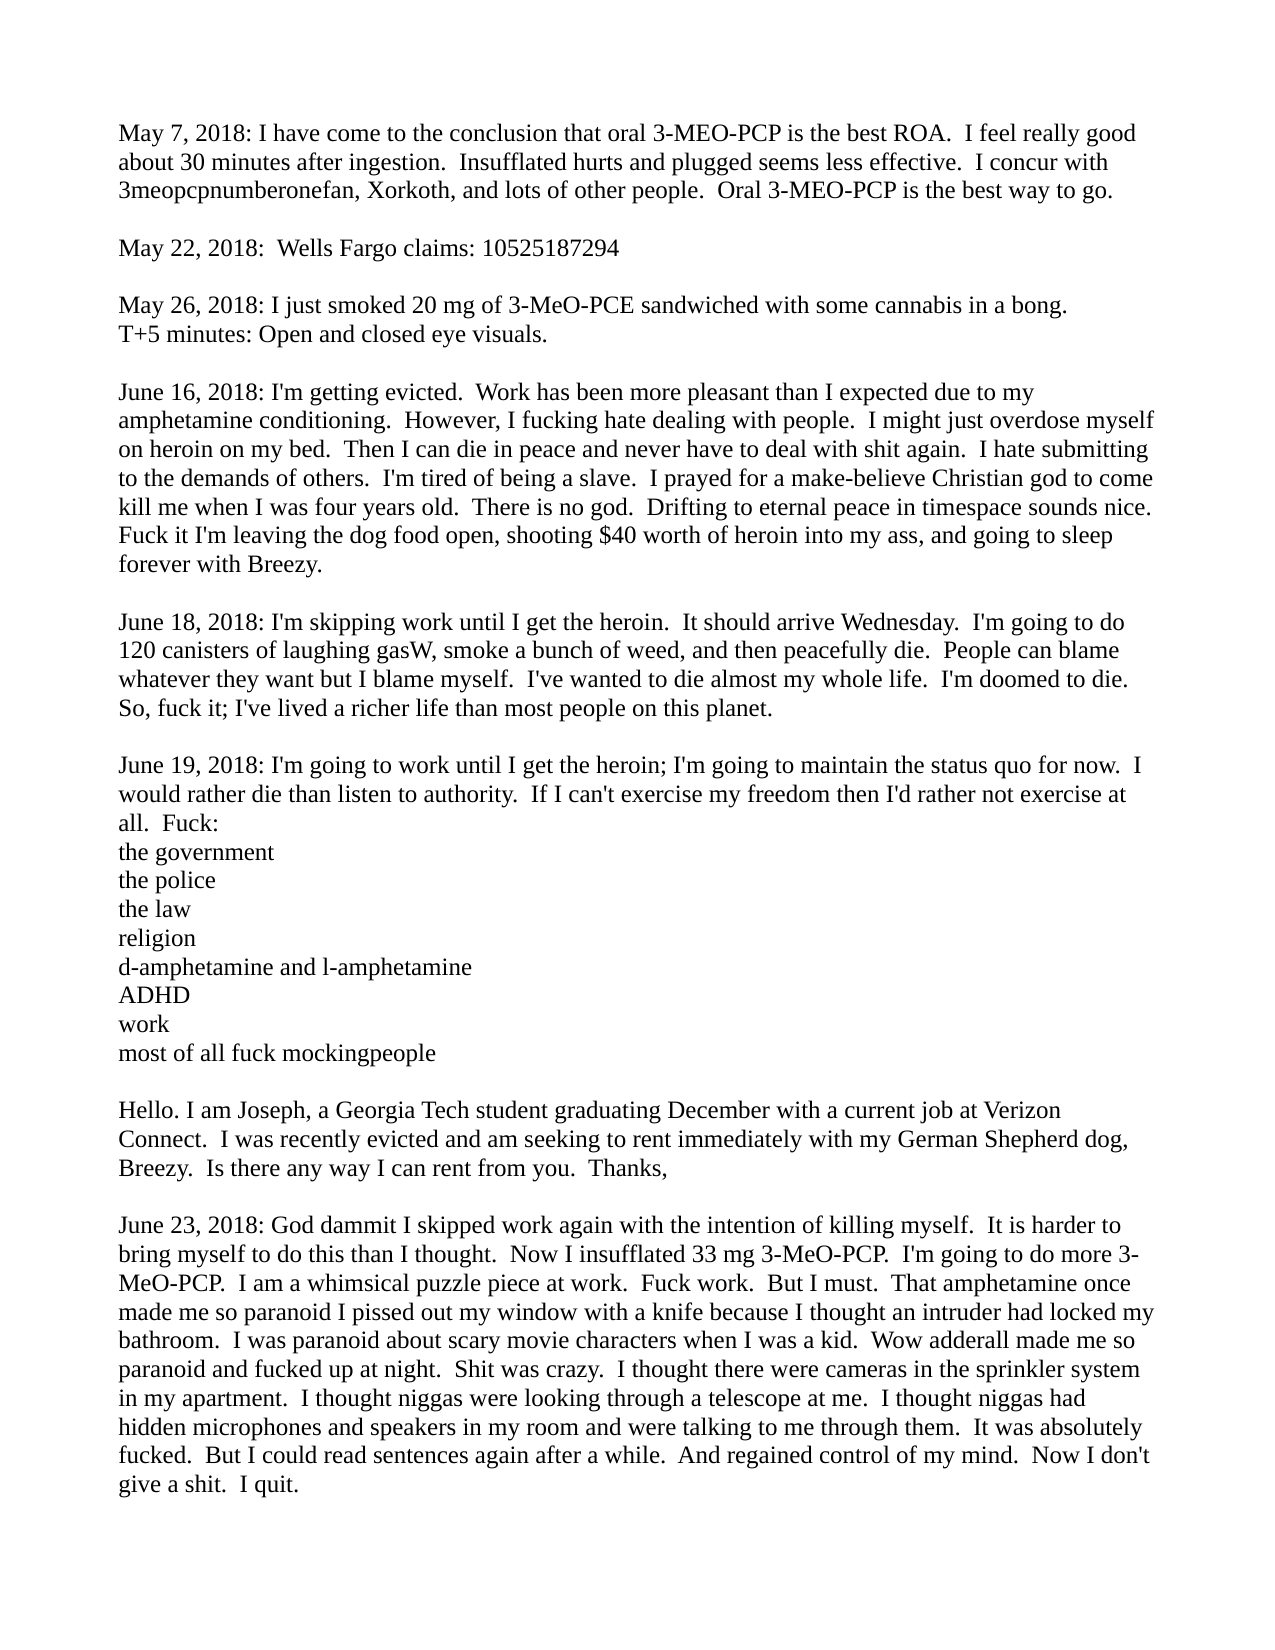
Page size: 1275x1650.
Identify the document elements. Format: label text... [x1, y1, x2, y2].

text May 7, 2018: I have come to the conclusion that oral 3-MEO-PCP is the best ROA. I feel really good about 30 minutes after ingestion. Insufflated hurts and plugged seems less effective. I concur with 3meopcpnumberonefan, Xorkoth, and lots of other people. Oral 3-MEO-PCP is the best way to go. [118, 118, 1157, 204]
text T+5 minutes: Open and closed eye visuals. [118, 319, 1157, 348]
text most of all fuck mockingpeople [118, 1038, 1157, 1067]
text the law [118, 894, 1157, 923]
text Hello. I am Joseph, a Georgia Tech student graduating December with a current job at Verizon Connect. I was recently evicted and am seeking to rent immediately with my German Shepherd dog, Breezy. Is there any way I can rent from you. Thanks, [118, 1096, 1157, 1182]
text June 16, 2018: I'm getting evicted. Work has been more pleasant than I expected due to my amphetamine conditioning. However, I fucking hate dealing with people. I might just overdose myself on heroin on my bed. Then I can die in peace and never have to deal with shit again. I hate submitting to the demands of others. I'm tired of being a slave. I prayed for a make-believe Christian god to come kill me when I was four years old. There is no god. Drifting to eternal peace in timespace sounds nice. Fuck it I'm leaving the dog food open, shooting $40 worth of heroin into my ass, and going to sleep forever with Breezy. [118, 377, 1157, 578]
text May 26, 2018: I just smoked 20 mg of 3-MeO-PCE sandwiched with some cannabis in a bong. [118, 291, 1157, 319]
text religion [118, 923, 1157, 952]
text ADHD [118, 981, 1157, 1009]
text the police [118, 866, 1157, 894]
text June 23, 2018: God dammit I skipped work again with the intention of killing myself. It is harder to bring myself to do this than I thought. Now I insufflated 33 mg 3-MeO-PCP. I'm going to do more 3-MeO-PCP. I am a whimsical puzzle piece at work. Fuck work. But I must. That amphetamine once made me so paranoid I pissed out my window with a knife because I thought an intruder had locked my bathroom. I was paranoid about scary movie characters when I was a kid. Wow adderall made me so paranoid and fucked up at night. Shit was crazy. I thought there were cameras in the sprinkler system in my apartment. I thought niggas were looking through a telescope at me. I thought niggas had hidden microphones and speakers in my room and were talking to me through them. It was absolutely fucked. But I could read sentences again after a while. And regained control of my mind. Now I don't give a shit. I quit. [118, 1211, 1157, 1498]
text d-amphetamine and l-amphetamine [118, 952, 1157, 981]
text June 18, 2018: I'm skipping work until I get the heroin. It should arrive Wednesday. I'm going to do 120 canisters of laughing gasW, smoke a bunch of weed, and then peacefully die. People can blame whatever they want but I blame myself. I've wanted to die almost my whole life. I'm doomed to die. So, fuck it; I've lived a richer life than most people on this planet. [118, 607, 1157, 722]
text June 19, 2018: I'm going to work until I get the heroin; I'm going to maintain the status quo for now. I would rather die than listen to authority. If I can't exercise my freedom then I'd rather not exercise at all. Fuck: [118, 751, 1157, 837]
text work [118, 1009, 1157, 1038]
text May 22, 2018: Wells Fargo claims: 10525187294 [118, 233, 1157, 262]
text the government [118, 837, 1157, 866]
